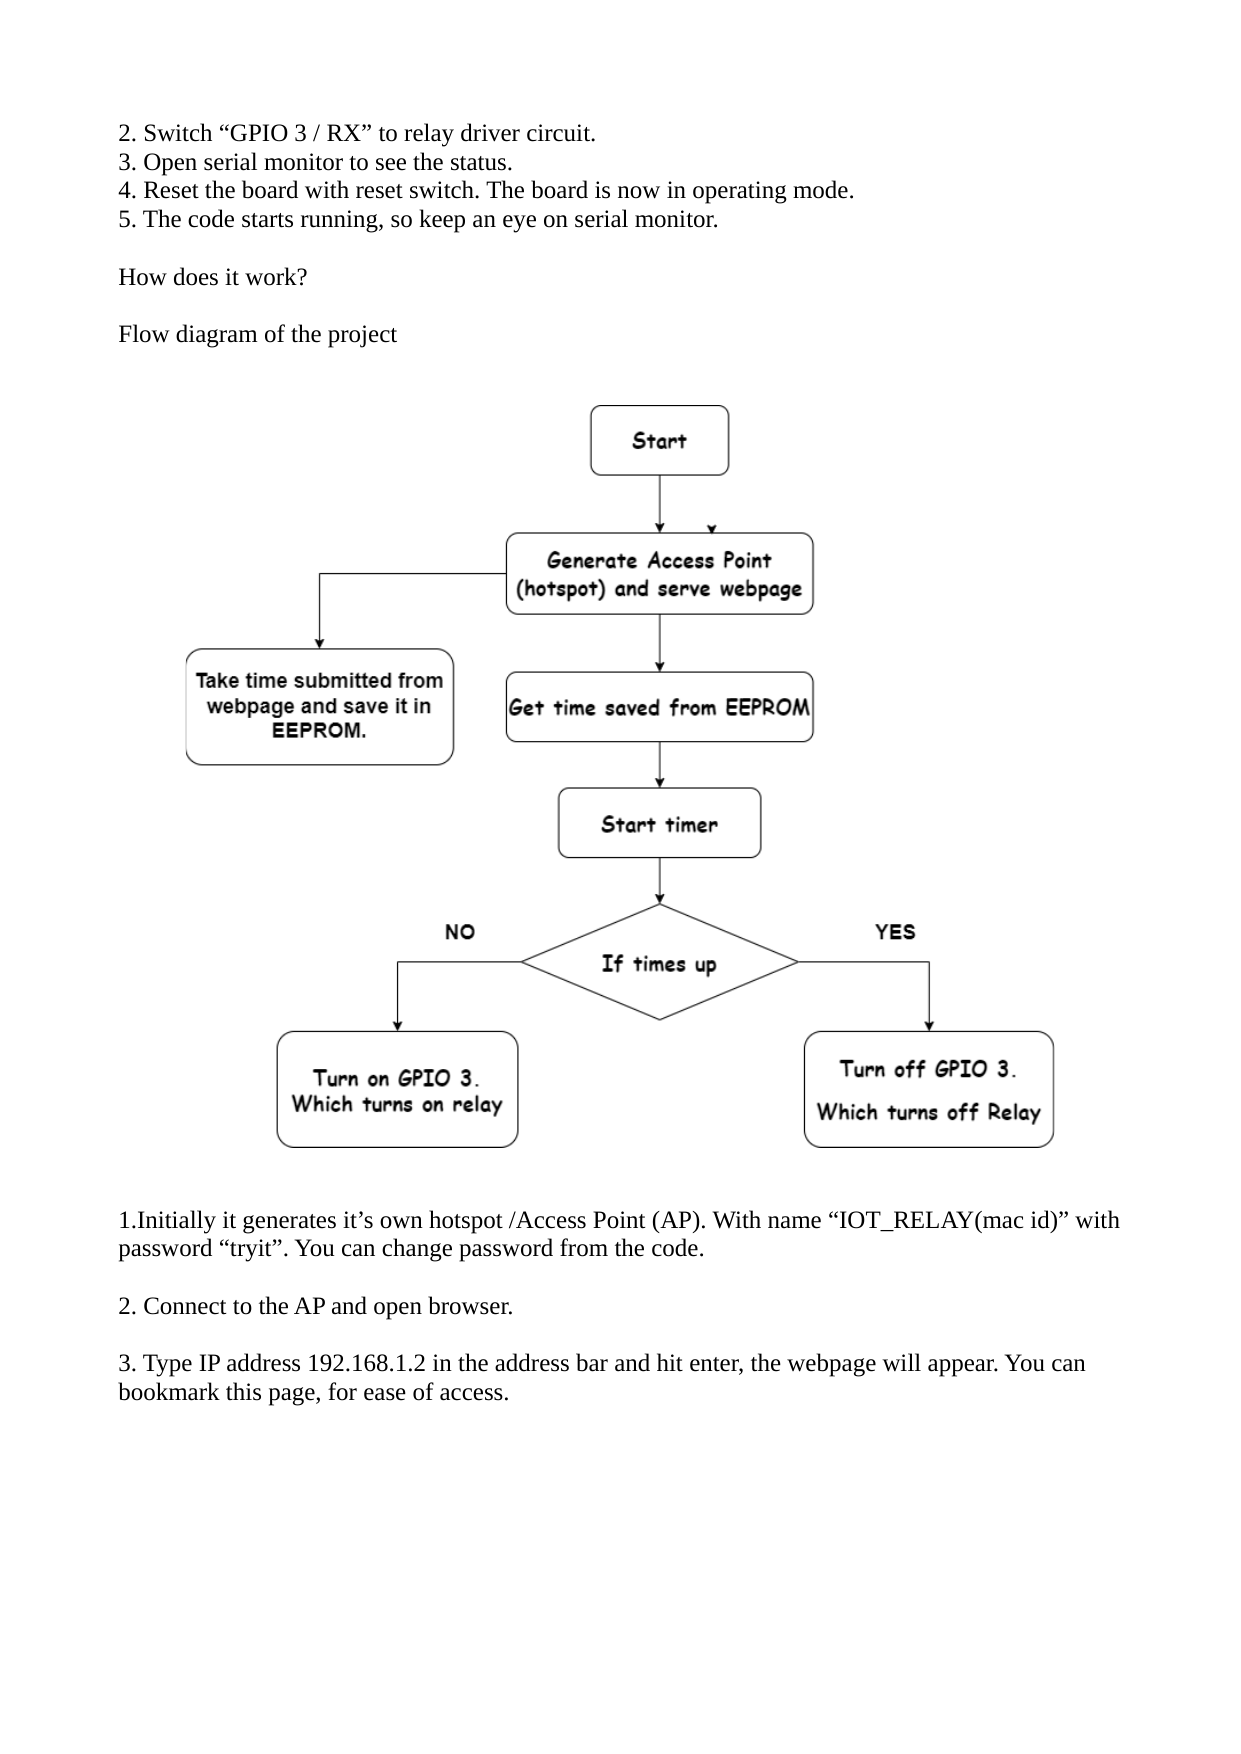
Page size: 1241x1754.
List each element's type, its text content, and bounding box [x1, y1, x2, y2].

text 2. Switch “GPIO 3 / RX” to relay driver circuit. [118, 118, 1122, 147]
text 5. The code starts running, so keep an eye on serial monitor. [118, 204, 1122, 233]
text 1.Initially it generates it’s own hotspot /Access Point (AP). With name “IOT_RELAY(mac id)” with password “tryit”. You can change password from the code. [118, 1205, 1122, 1262]
text 2. Connect to the AP and open browser. [118, 1291, 1122, 1320]
text 3. Type IP address 192.168.1.2 in the address bar and hit enter, the webpage will appear. You can bookmark this page, for ease of access. [118, 1348, 1122, 1406]
text 3. Open serial monitor to see the status. [118, 147, 1122, 176]
text How does it work? [118, 262, 1122, 291]
picture [185, 405, 1055, 1148]
text 4. Reset the board with reset switch. The board is now in operating mode. [118, 176, 1122, 204]
text Flow diagram of the project [118, 319, 1122, 348]
